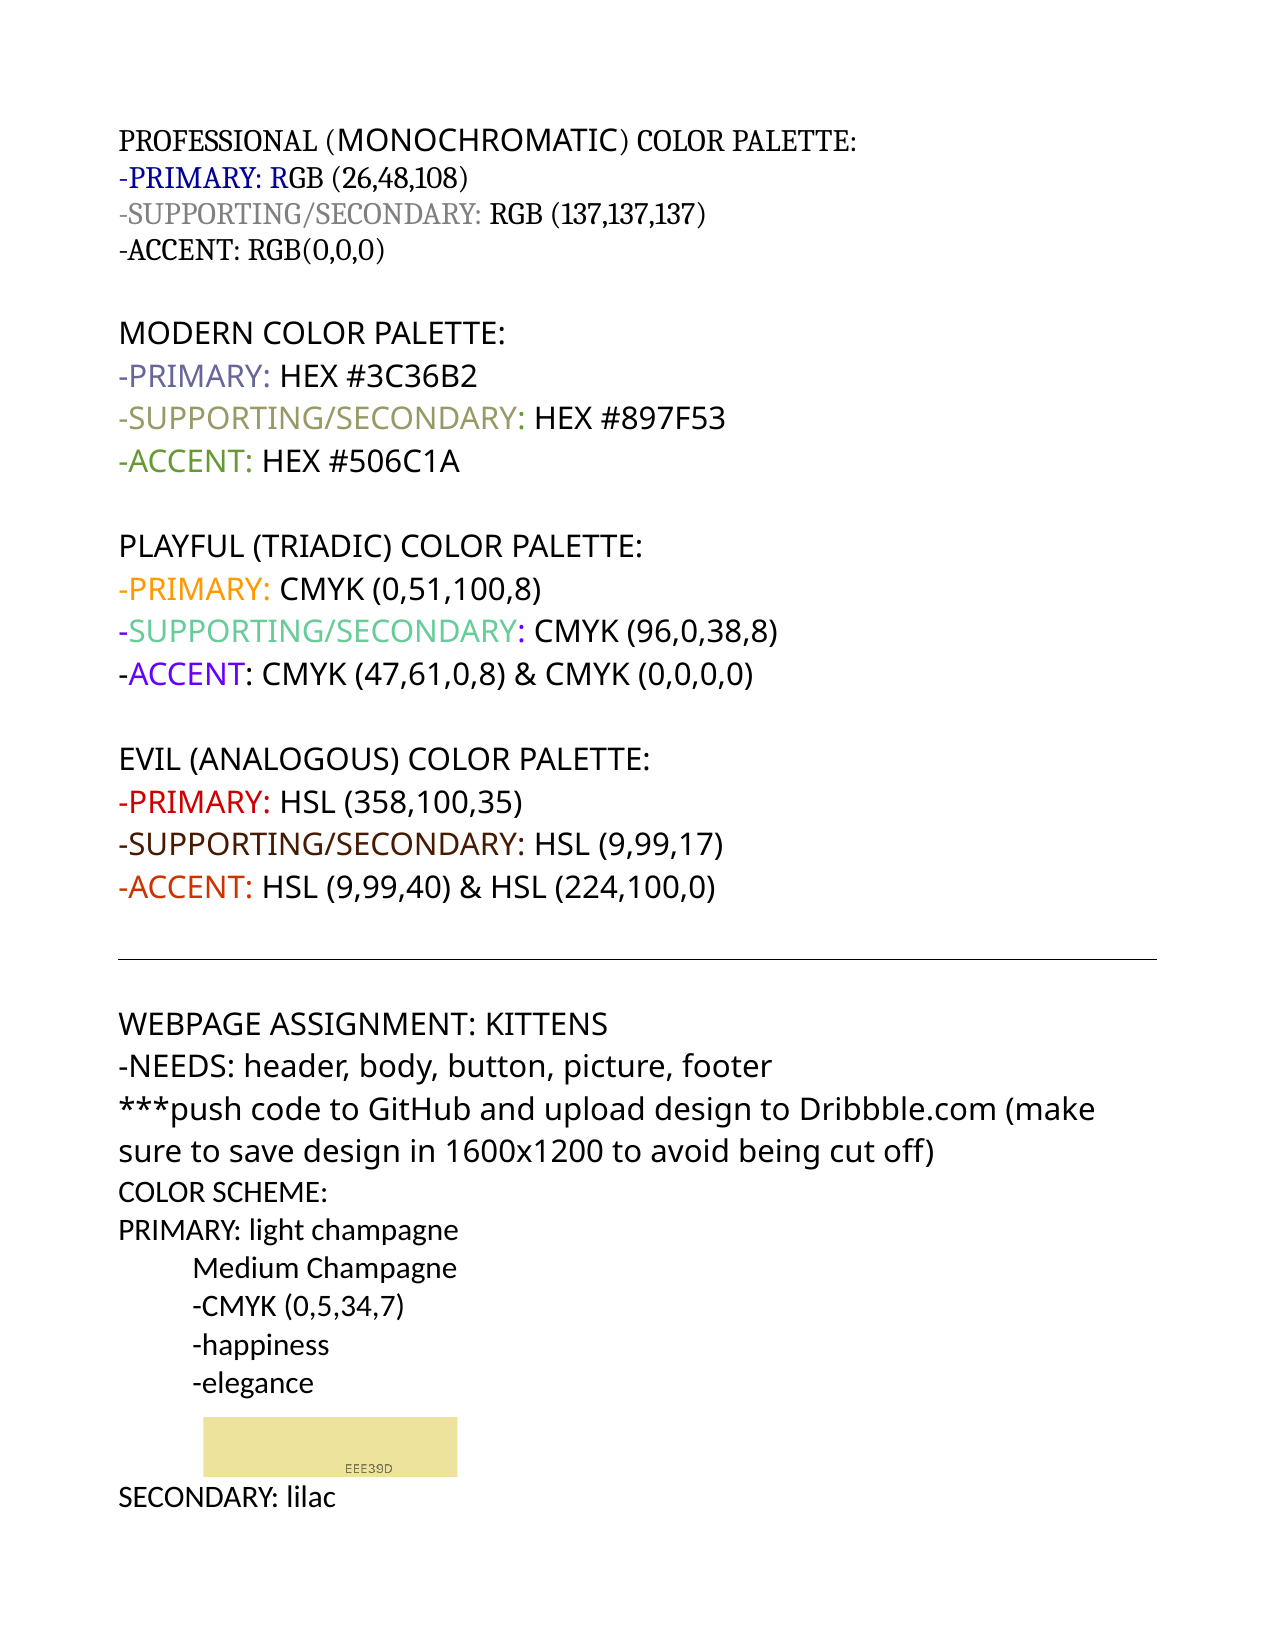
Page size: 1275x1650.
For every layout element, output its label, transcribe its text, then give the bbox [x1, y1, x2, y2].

text -PRIMARY: RGB (26,48,108) [118, 161, 1157, 197]
text -SUPPORTING/SECONDARY: RGB (137,137,137) [118, 197, 1157, 233]
text -PRIMARY: CMYK (0,51,100,8) [118, 567, 1157, 609]
text -NEEDS: header, body, button, picture, footer [118, 1044, 1157, 1087]
text Medium Champagne [118, 1248, 1157, 1286]
text WEBPAGE ASSIGNMENT: KITTENS [118, 1002, 1157, 1044]
text ***push code to GitHub and upload design to Dribbble.com (make sure to save design in 1600x1200 to avoid being cut off) [118, 1087, 1157, 1172]
text -happiness [118, 1324, 1157, 1363]
text -SUPPORTING/SECONDARY: HSL (9,99,17) [118, 822, 1157, 865]
text -ACCENT: CMYK (47,61,0,8) & CMYK (0,0,0,0) [118, 652, 1157, 694]
text -SUPPORTING/SECONDARY: CMYK (96,0,38,8) [118, 609, 1157, 652]
text -PRIMARY: HSL (358,100,35) [118, 780, 1157, 822]
text -ACCENT: RGB(0,0,0) [118, 233, 1157, 268]
text -CMYK (0,5,34,7) [118, 1286, 1157, 1324]
text PRIMARY: light champagne [118, 1210, 1157, 1248]
text -ACCENT: HEX #506C1A [118, 439, 1157, 482]
text EVIL (ANALOGOUS) COLOR PALETTE: [118, 737, 1157, 780]
text SECONDARY: lilac [118, 1401, 1157, 1515]
text -SUPPORTING/SECONDARY: HEX #897F53 [118, 396, 1157, 439]
text -elegance [118, 1363, 1157, 1401]
picture [203, 1417, 458, 1477]
text MODERN COLOR PALETTE: [118, 311, 1157, 354]
text PLAYFUL (TRIADIC) COLOR PALETTE: [118, 524, 1157, 567]
text PROFESSIONAL (MONOCHROMATIC) COLOR PALETTE: [118, 118, 1157, 161]
text -ACCENT: HSL (9,99,40) & HSL (224,100,0) [118, 865, 1157, 908]
text -PRIMARY: HEX #3C36B2 [118, 354, 1157, 396]
text COLOR SCHEME: [118, 1172, 1157, 1210]
